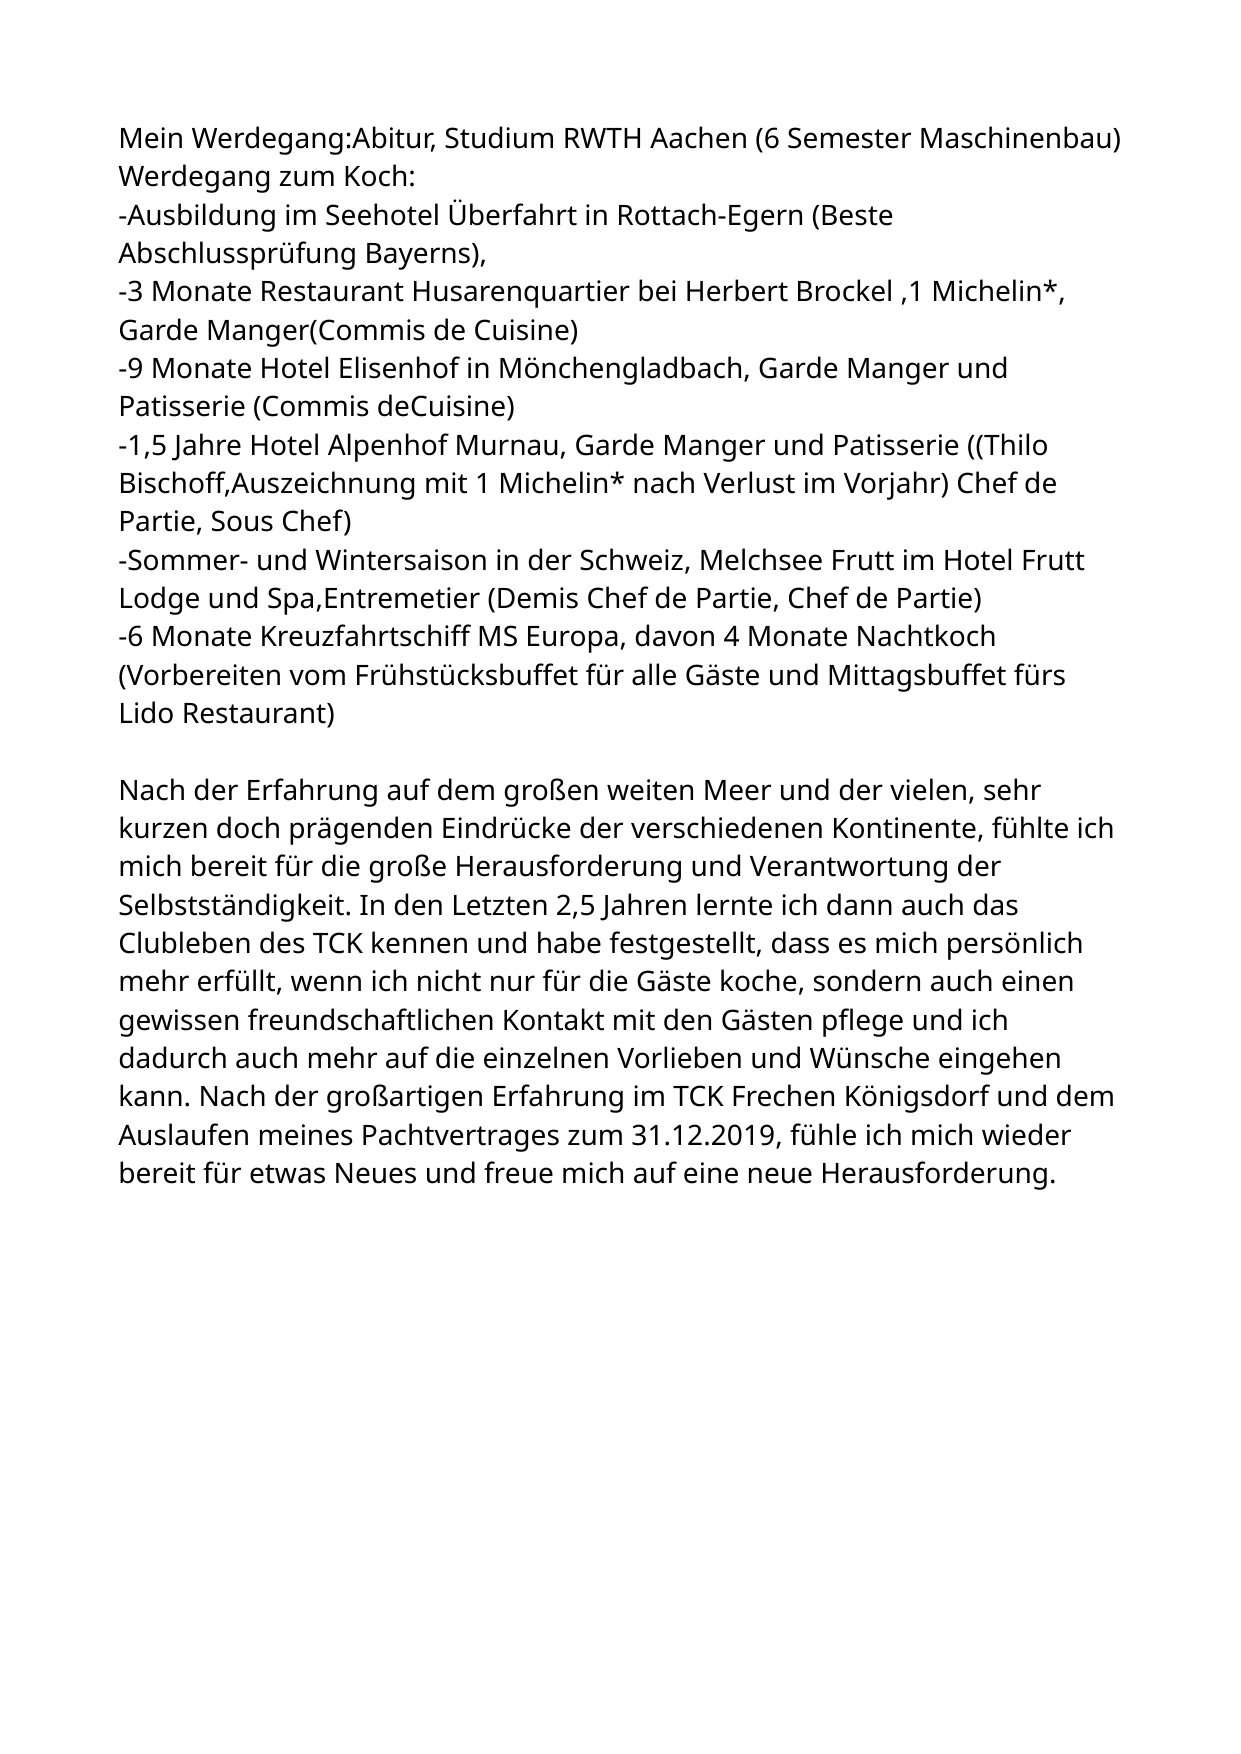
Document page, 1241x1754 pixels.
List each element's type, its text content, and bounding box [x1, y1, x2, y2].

text -Ausbildung im Seehotel Überfahrt in Rottach-Egern (Beste Abschlussprüfung Bayerns), [118, 195, 1122, 271]
text -1,5 Jahre Hotel Alpenhof Murnau, Garde Manger und Patisserie ((Thilo Bischoff,Auszeichnung mit 1 Michelin* nach Verlust im Vorjahr) Chef de Partie, Sous Chef) [118, 425, 1122, 540]
text -Sommer- und Wintersaison in der Schweiz, Melchsee Frutt im Hotel Frutt Lodge und Spa,Entremetier (Demis Chef de Partie, Chef de Partie) [118, 540, 1122, 616]
text Nach der Erfahrung auf dem großen weiten Meer und der vielen, sehr kurzen doch prägenden Eindrücke der verschiedenen Kontinente, fühlte ich mich bereit für die große Herausforderung und Verantwortung der Selbstständigkeit. In den Letzten 2,5 Jahren lernte ich dann auch das Clubleben des TCK kennen und habe festgestellt, dass es mich persönlich mehr erfüllt, wenn ich nicht nur für die Gäste koche, sondern auch einen gewissen freundschaftlichen Kontakt mit den Gästen pflege und ich dadurch auch mehr auf die einzelnen Vorlieben und Wünsche eingehen kann. Nach der großartigen Erfahrung im TCK Frechen Königsdorf und dem Auslaufen meines Pachtvertrages zum 31.12.2019, fühle ich mich wieder bereit für etwas Neues und freue mich auf eine neue Herausforderung. [118, 770, 1122, 1191]
text Mein Werdegang:Abitur, Studium RWTH Aachen (6 Semester Maschinenbau) [118, 118, 1122, 156]
text -6 Monate Kreuzfahrtschiff MS Europa, davon 4 Monate Nachtkoch (Vorbereiten vom Frühstücksbuffet für alle Gäste und Mittagsbuffet fürs Lido Restaurant) [118, 616, 1122, 731]
text -3 Monate Restaurant Husarenquartier bei Herbert Brockel ,1 Michelin*, Garde Manger(Commis de Cuisine) [118, 271, 1122, 348]
text -9 Monate Hotel Elisenhof in Mönchengladbach, Garde Manger und Patisserie (Commis deCuisine) [118, 348, 1122, 425]
text Werdegang zum Koch: [118, 156, 1122, 195]
